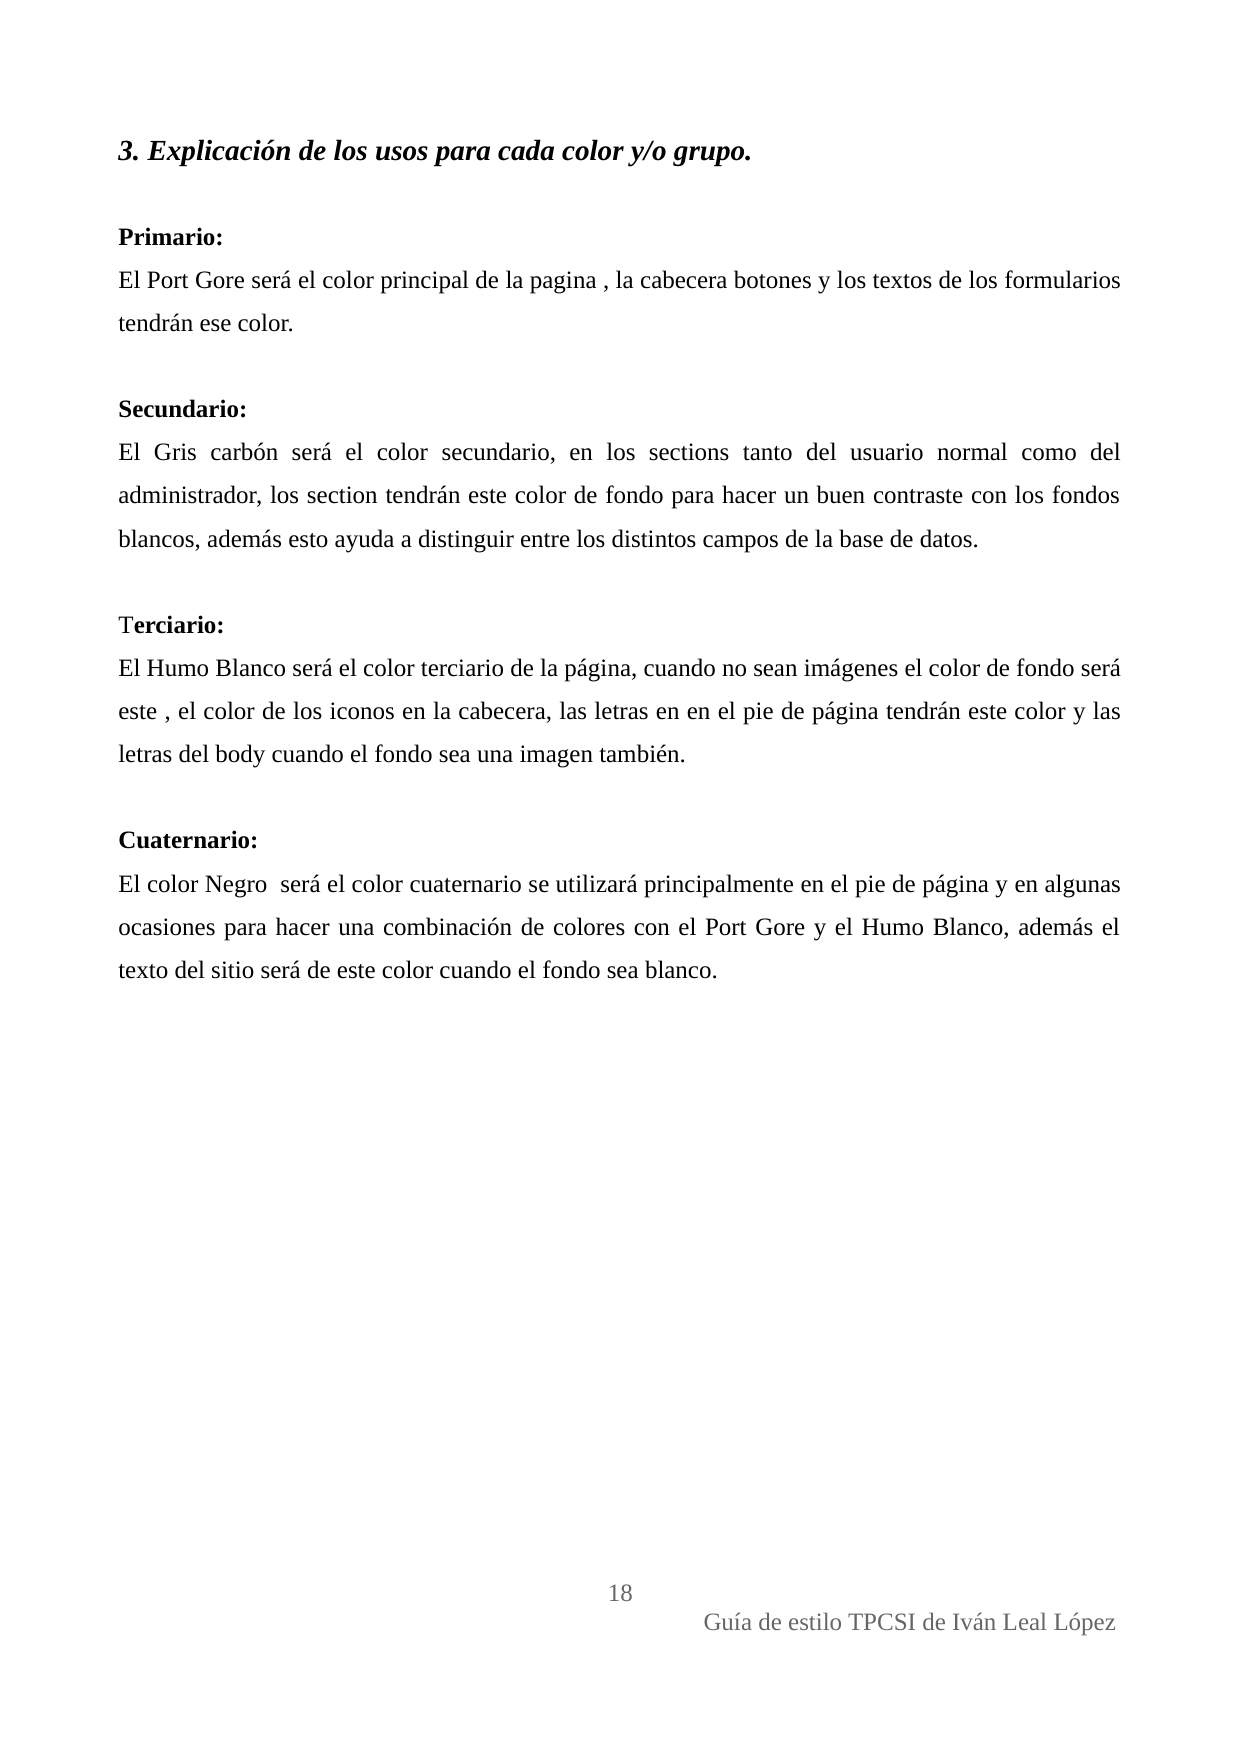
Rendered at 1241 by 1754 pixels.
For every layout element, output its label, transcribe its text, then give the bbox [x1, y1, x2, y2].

text El color Negro será el color cuaternario se utilizará principalmente en el pie de página y en algunas ocasiones para hacer una combinación de colores con el Port Gore y el Humo Blanco, además el texto del sitio será de este color cuando el fondo sea blanco. [118, 869, 1122, 984]
text Terciario: [118, 567, 1122, 639]
text Primario: [118, 222, 1122, 251]
text Cuaternario: [118, 782, 1122, 854]
text El Humo Blanco será el color terciario de la página, cuando no sean imágenes el color de fondo será este , el color de los iconos en la cabecera, las letras en en el pie de página tendrán este color y las letras del body cuando el fondo sea una imagen también. [118, 653, 1122, 768]
text El Port Gore será el color principal de la pagina , la cabecera botones y los textos de los formularios tendrán ese color. [118, 265, 1122, 337]
text El Gris carbón será el color secundario, en los sections tanto del usuario normal como del administrador, los section tendrán este color de fondo para hacer un buen contraste con los fondos blancos, además esto ayuda a distinguir entre los distintos campos de la base de datos. [118, 437, 1122, 552]
text Secundario: [118, 394, 1122, 423]
subtitle 3. Explicación de los usos para cada color y/o grupo. [118, 133, 1122, 166]
